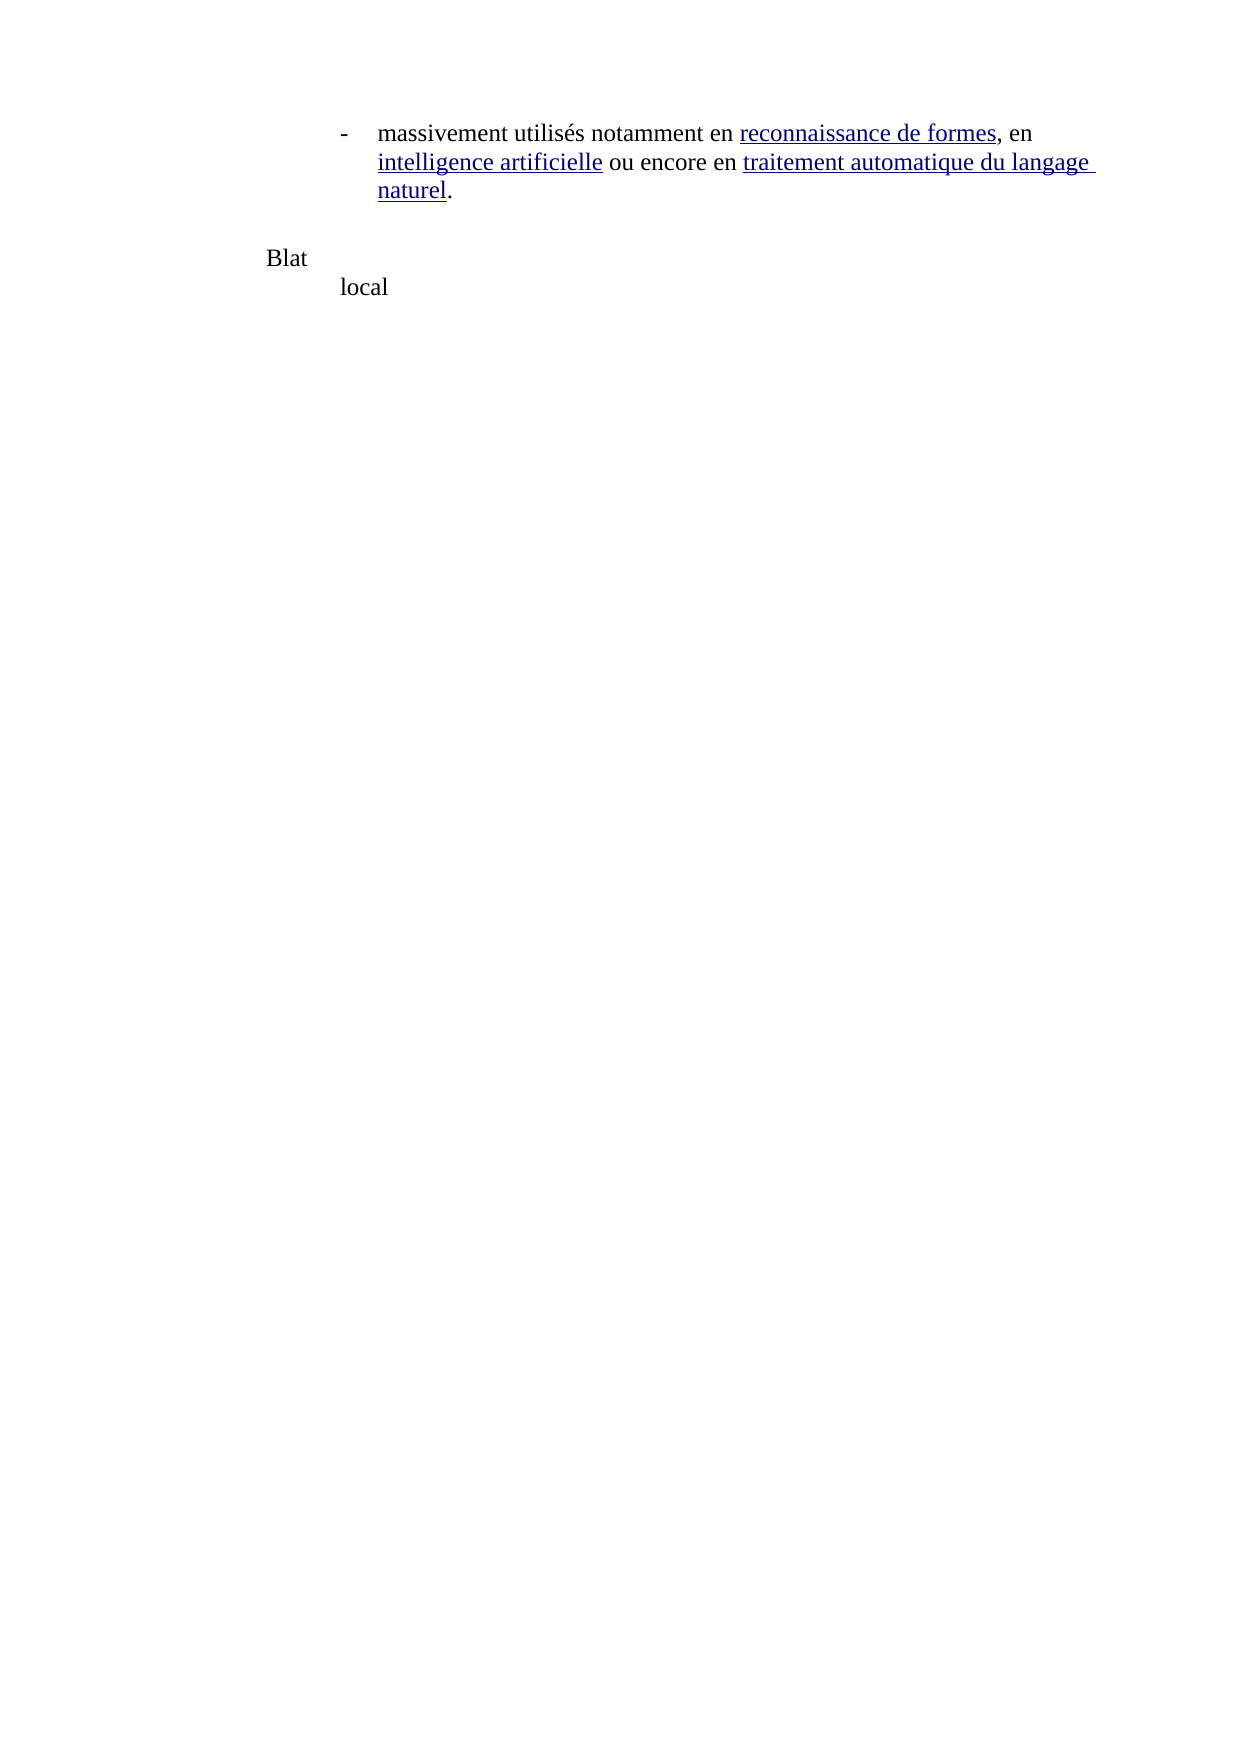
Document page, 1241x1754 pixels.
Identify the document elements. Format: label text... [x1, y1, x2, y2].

list massivement utilisés notamment en reconnaissance de formes, en intelligence artificielle ou encore en traitement automatique du langage naturel. [340, 118, 1122, 204]
text local [266, 272, 1122, 301]
text Blat [266, 243, 1122, 272]
